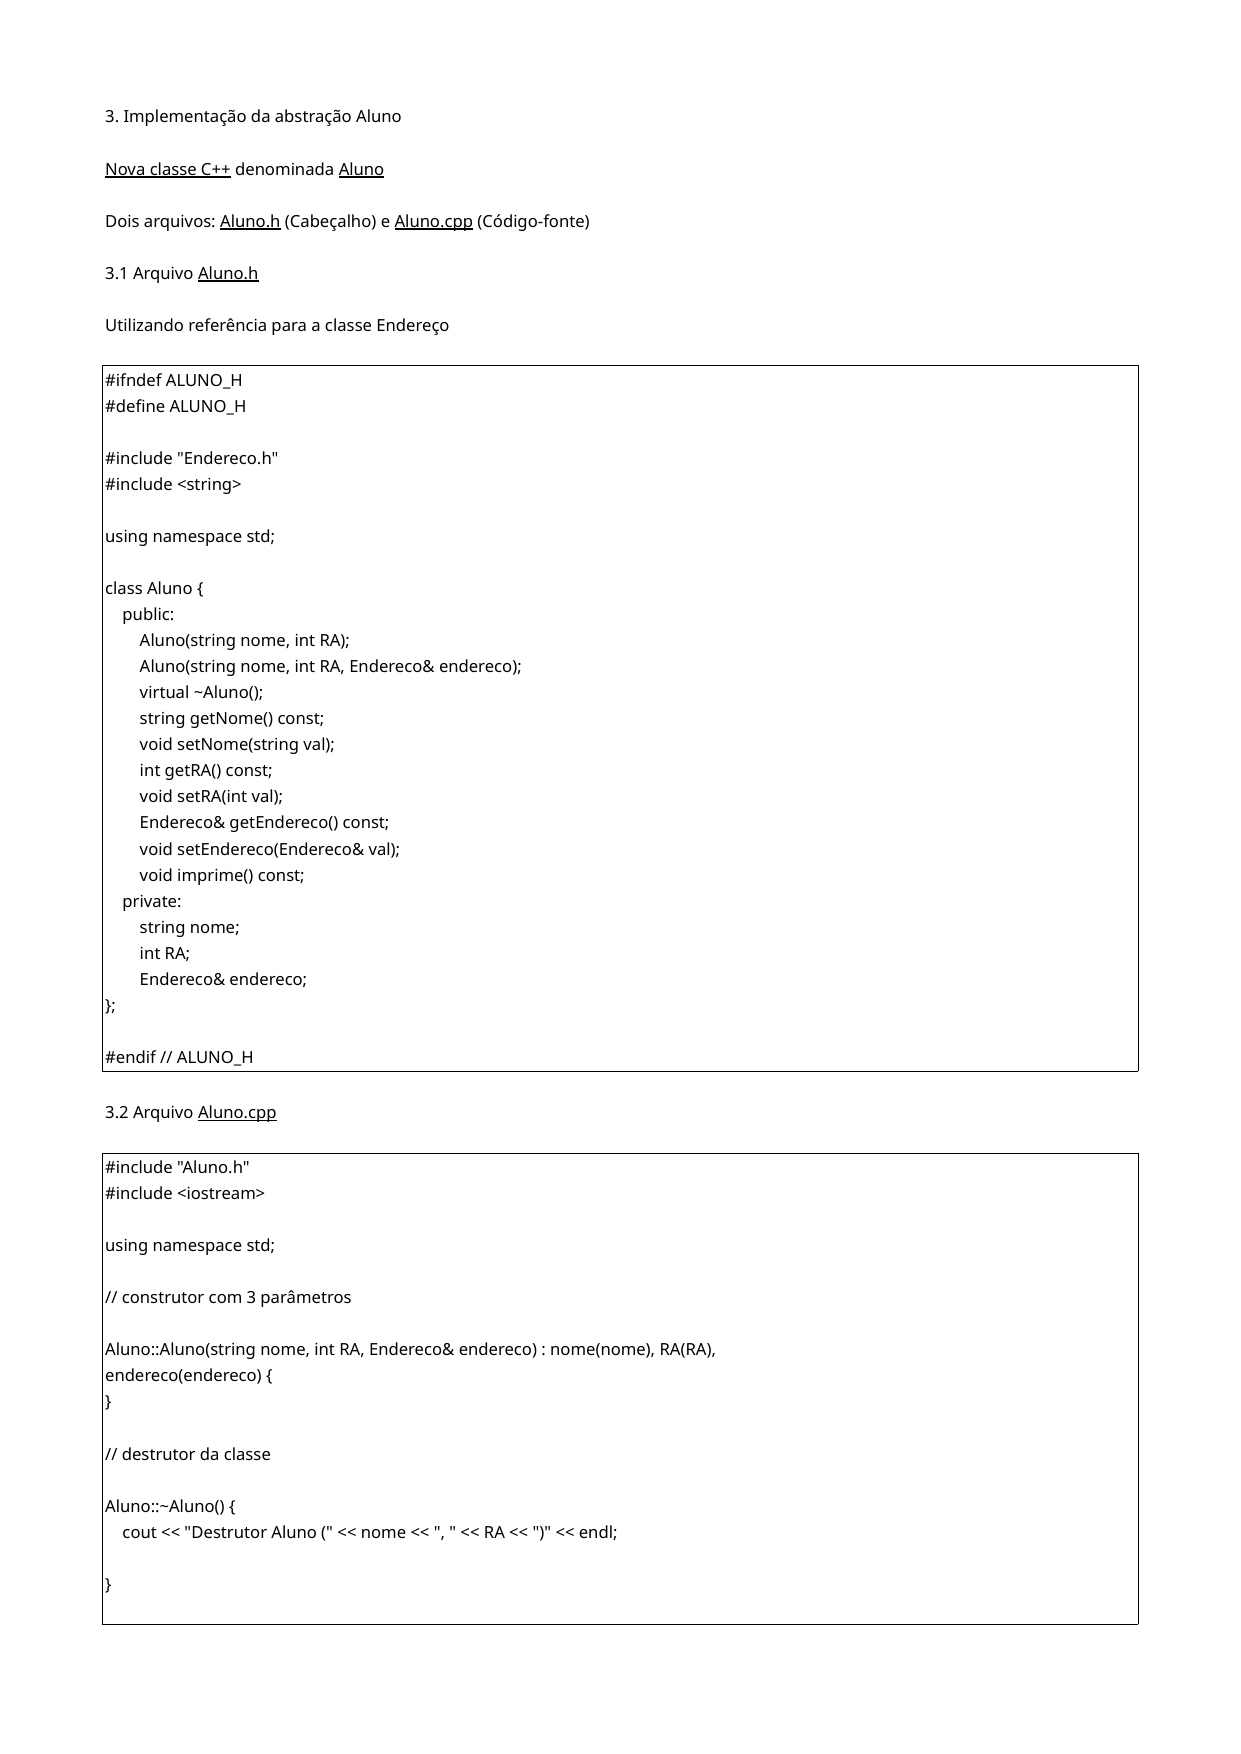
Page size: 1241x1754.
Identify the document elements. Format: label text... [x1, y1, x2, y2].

text #include "Endereco.h" [103, 443, 1138, 469]
text void setEndereco(Endereco& val); [103, 834, 1138, 860]
text #include <iostream> [103, 1179, 1138, 1204]
text endereco(endereco) { [103, 1361, 1138, 1387]
text #include <string> [103, 469, 1138, 495]
text private: [103, 886, 1138, 912]
text }; [103, 990, 1138, 1016]
text } [103, 1569, 1138, 1595]
text // construtor com 3 parâmetros [103, 1283, 1138, 1309]
text #endif // ALUNO_H [103, 1042, 1138, 1071]
text string getNome() const; [103, 704, 1138, 730]
text void setRA(int val); [103, 782, 1138, 808]
text Aluno::Aluno(string nome, int RA, Endereco& endereco) : nome(nome), RA(RA), [103, 1335, 1138, 1361]
text } [103, 1387, 1138, 1413]
text Utilizando referência para a classe Endereço [105, 313, 1135, 336]
text Aluno::~Aluno() { [103, 1491, 1138, 1517]
text public: [103, 600, 1138, 626]
text void imprime() const; [103, 860, 1138, 886]
text virtual ~Aluno(); [103, 678, 1138, 704]
text 3.2 Arquivo Aluno.cpp [105, 1101, 1135, 1123]
text void setNome(string val); [103, 730, 1138, 756]
text int RA; [103, 938, 1138, 964]
text class Aluno { [103, 574, 1138, 599]
text Aluno(string nome, int RA, Endereco& endereco); [103, 652, 1138, 678]
text 3.1 Arquivo Aluno.h [105, 261, 1135, 284]
text Endereco& endereco; [103, 964, 1138, 990]
text Aluno(string nome, int RA); [103, 626, 1138, 652]
text #include "Aluno.h" [103, 1154, 1138, 1178]
text #define ALUNO_H [103, 391, 1138, 417]
text Dois arquivos: Aluno.h (Cabeçalho) e Aluno.cpp (Código-fonte) [105, 209, 1135, 232]
text string nome; [103, 912, 1138, 938]
text Nova classe C++ denominada Aluno [105, 131, 1135, 180]
text // destrutor da classe [103, 1439, 1138, 1465]
text using namespace std; [103, 522, 1138, 547]
text #ifndef ALUNO_H [103, 366, 1138, 391]
text int getRA() const; [103, 756, 1138, 782]
text 3. Implementação da abstração Aluno [105, 105, 1135, 128]
text using namespace std; [103, 1231, 1138, 1257]
text Endereco& getEndereco() const; [103, 808, 1138, 834]
text cout << "Destrutor Aluno (" << nome << ", " << RA << ")" << endl; [103, 1517, 1138, 1543]
